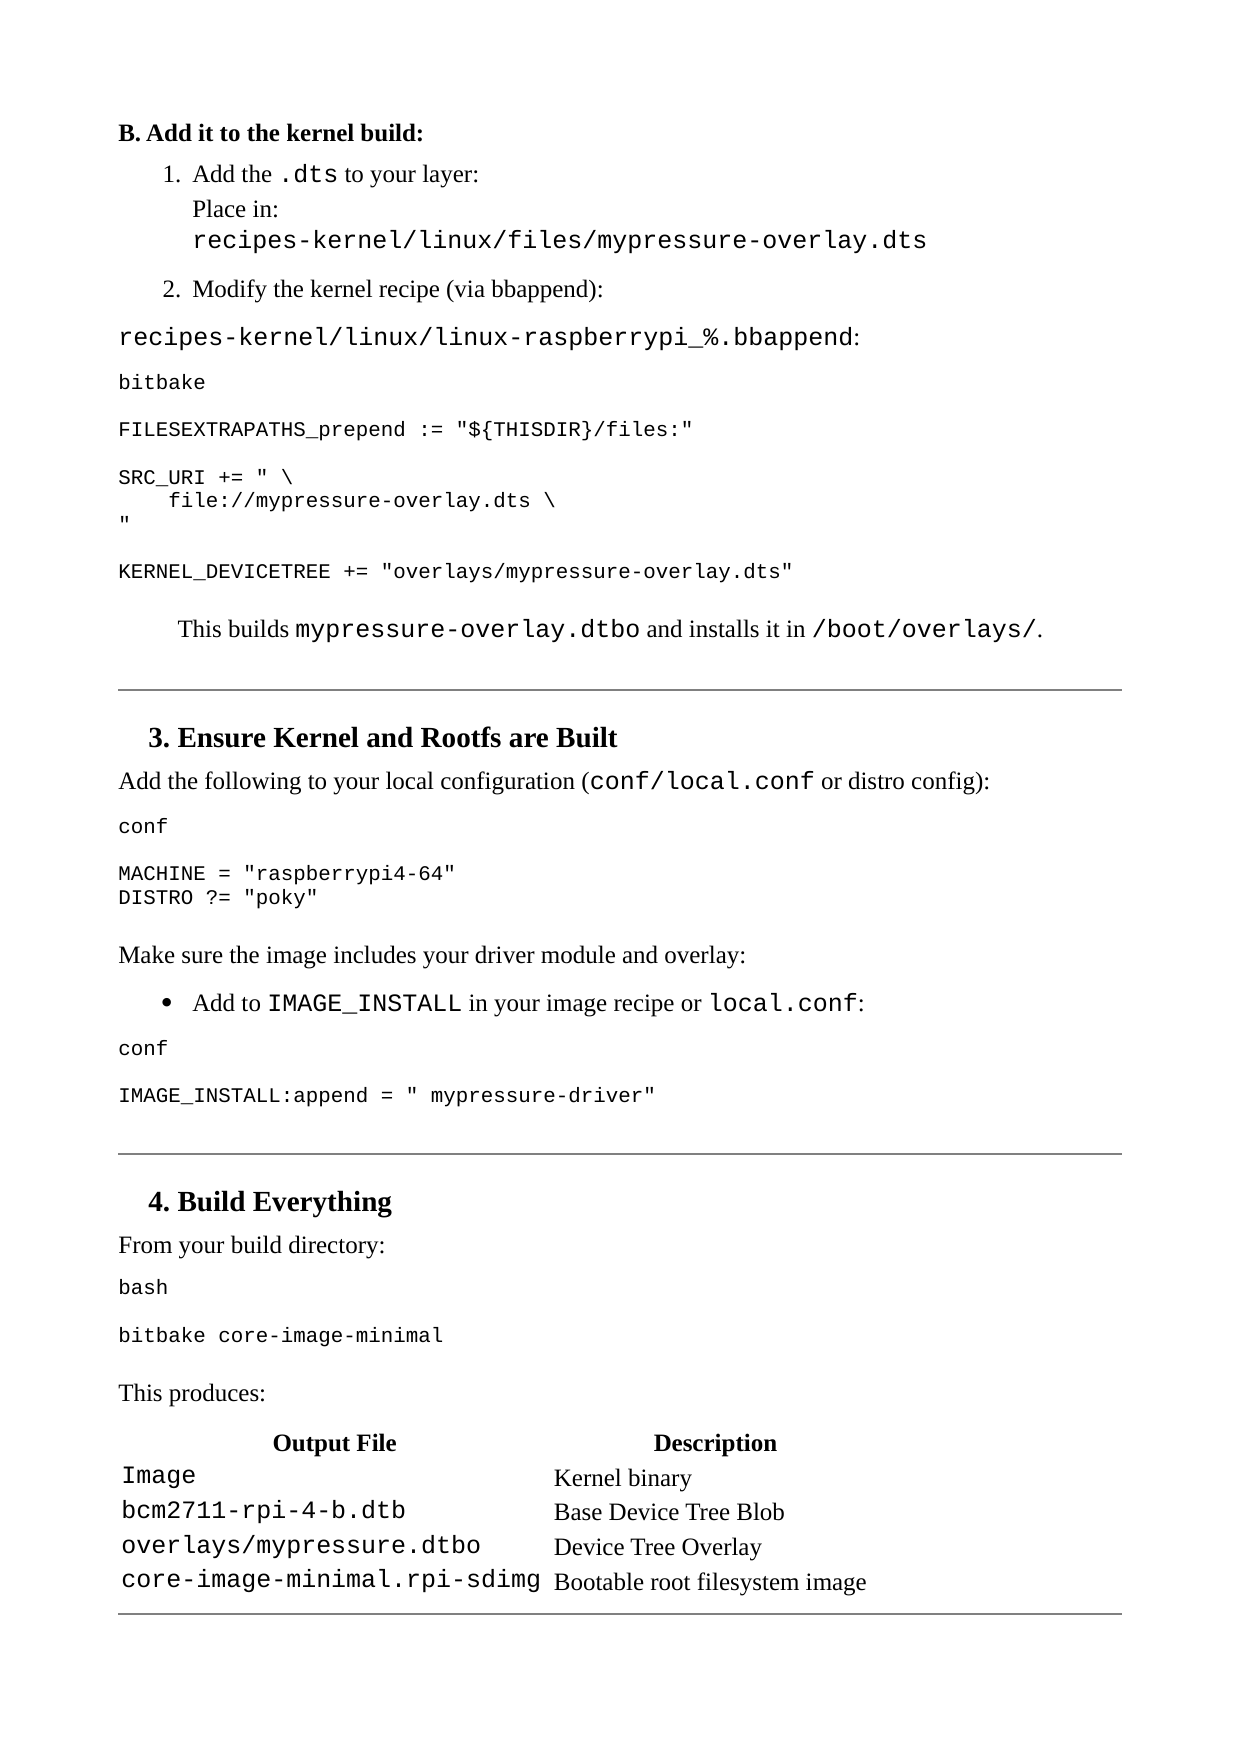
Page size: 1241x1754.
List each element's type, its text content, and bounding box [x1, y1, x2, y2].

text conf [118, 816, 1122, 840]
text file://mypressure-overlay.dts \ [118, 490, 1122, 514]
table_cell Image [118, 1460, 551, 1494]
text FILESEXTRAPATHS_prepend := "${THISDIR}/files:" [118, 419, 1122, 443]
list Add the .dts to your layer: Place in: recipes-kernel/linux/files/mypressure-overlay.dts [162, 159, 1122, 256]
table_cell overlays/mypressure.dtbo [118, 1529, 551, 1564]
text conf [118, 1038, 1122, 1061]
text This produces: [118, 1378, 1122, 1406]
text DISTRO ?= "poky" [118, 887, 1122, 911]
text From your build directory: [118, 1230, 1122, 1258]
text KERNEL_DEVICETREE += "overlays/mypressure-overlay.dts" [118, 561, 1122, 585]
text bitbake core-image-minimal [118, 1324, 1122, 1348]
text recipes-kernel/linux/linux-raspberrypi_%.bbappend: [118, 322, 1122, 353]
text IMAGE_INSTALL:append = " mypressure-driver" [118, 1085, 1122, 1109]
table_cell Base Device Tree Blob [551, 1495, 879, 1529]
table_header Output File [118, 1425, 551, 1460]
text Make sure the image includes your driver module and overlay: [118, 940, 1122, 969]
table_cell bcm2711-rpi-4-b.dtb [118, 1495, 551, 1529]
table_cell core-image-minimal.rpi-sdimg [118, 1564, 551, 1598]
text This builds mypressure-overlay.dtbo and installs it in /boot/overlays/. [177, 614, 1063, 645]
subtitle B. Add it to the kernel build: [118, 118, 1122, 147]
subtitle ✅ 3. Ensure Kernel and Rootfs are Built [118, 720, 1122, 754]
list Modify the kernel recipe (via bbappend): [162, 274, 1122, 303]
text " [118, 514, 1122, 538]
text bitbake [118, 372, 1122, 396]
text MACHINE = "raspberrypi4-64" [118, 863, 1122, 887]
list Add to IMAGE_INSTALL in your image recipe or local.conf: [162, 988, 1122, 1019]
text Add the following to your local configuration (conf/local.conf or distro config): [118, 766, 1122, 797]
table_cell Bootable root filesystem image [551, 1564, 879, 1598]
table_cell Kernel binary [551, 1460, 879, 1494]
table_cell Device Tree Overlay [551, 1529, 879, 1564]
text bash [118, 1277, 1122, 1301]
subtitle ✅ 4. Build Everything [118, 1184, 1122, 1217]
table_header Description [551, 1425, 879, 1460]
text SRC_URI += " \ [118, 467, 1122, 490]
